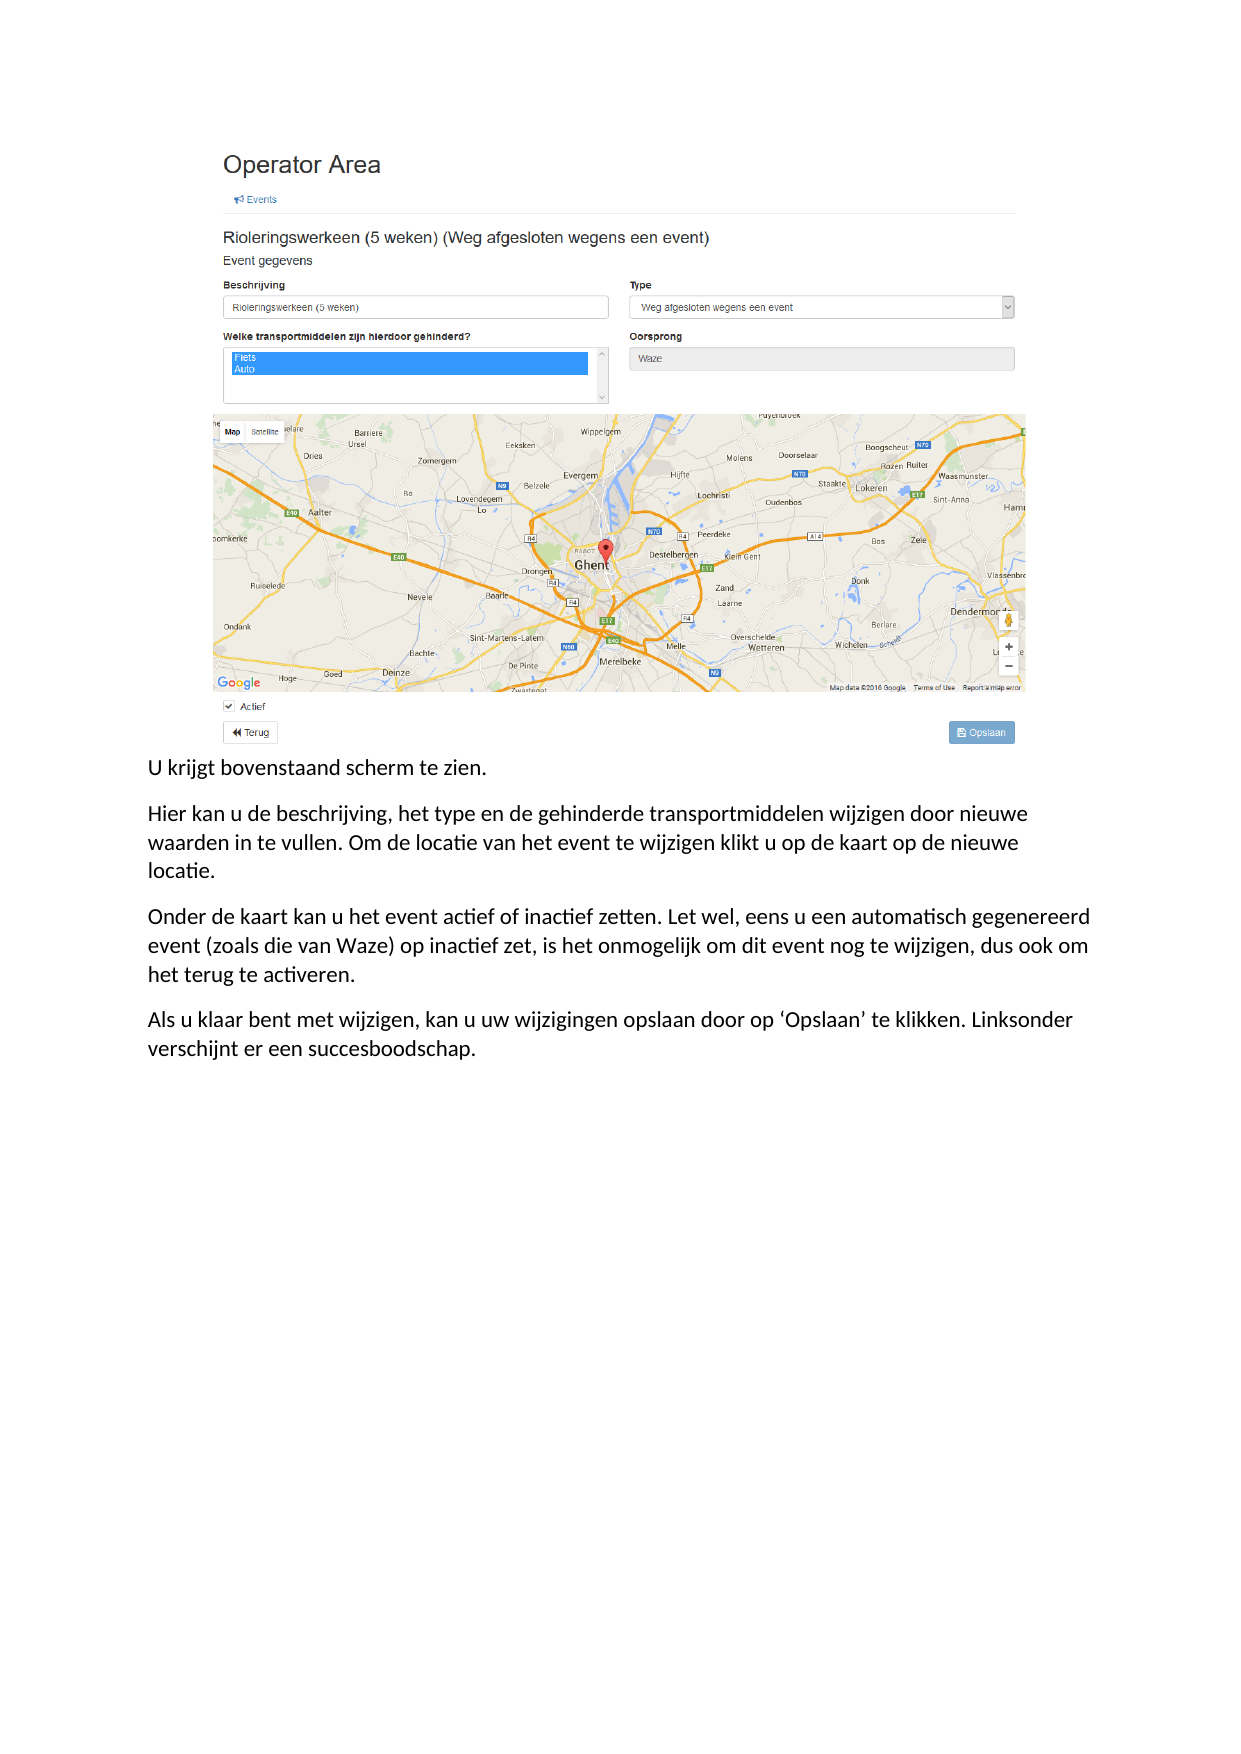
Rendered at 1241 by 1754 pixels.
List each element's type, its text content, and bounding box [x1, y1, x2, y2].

text U krijgt bovenstaand scherm te zien. [148, 148, 1093, 781]
text Onder de kaart kan u het event actief of inactief zetten. Let wel, eens u een automatisch gegenereerd event (zoals die van Waze) op inactief zet, is het onmogelijk om dit event nog te wijzigen, dus ook om het terug te activeren. [148, 902, 1093, 988]
text Als u klaar bent met wijzigen, kan u uw wijzigingen opslaan door op ‘Opslaan’ te klikken. Linksonder verschijnt er een succesboodschap. [148, 1005, 1093, 1062]
text Hier kan u de beschrijving, het type en de gehinderde transportmiddelen wijzigen door nieuwe waarden in te vullen. Om de locatie van het event te wijzigen klikt u op de kaart op de nieuwe locatie. [148, 799, 1093, 885]
